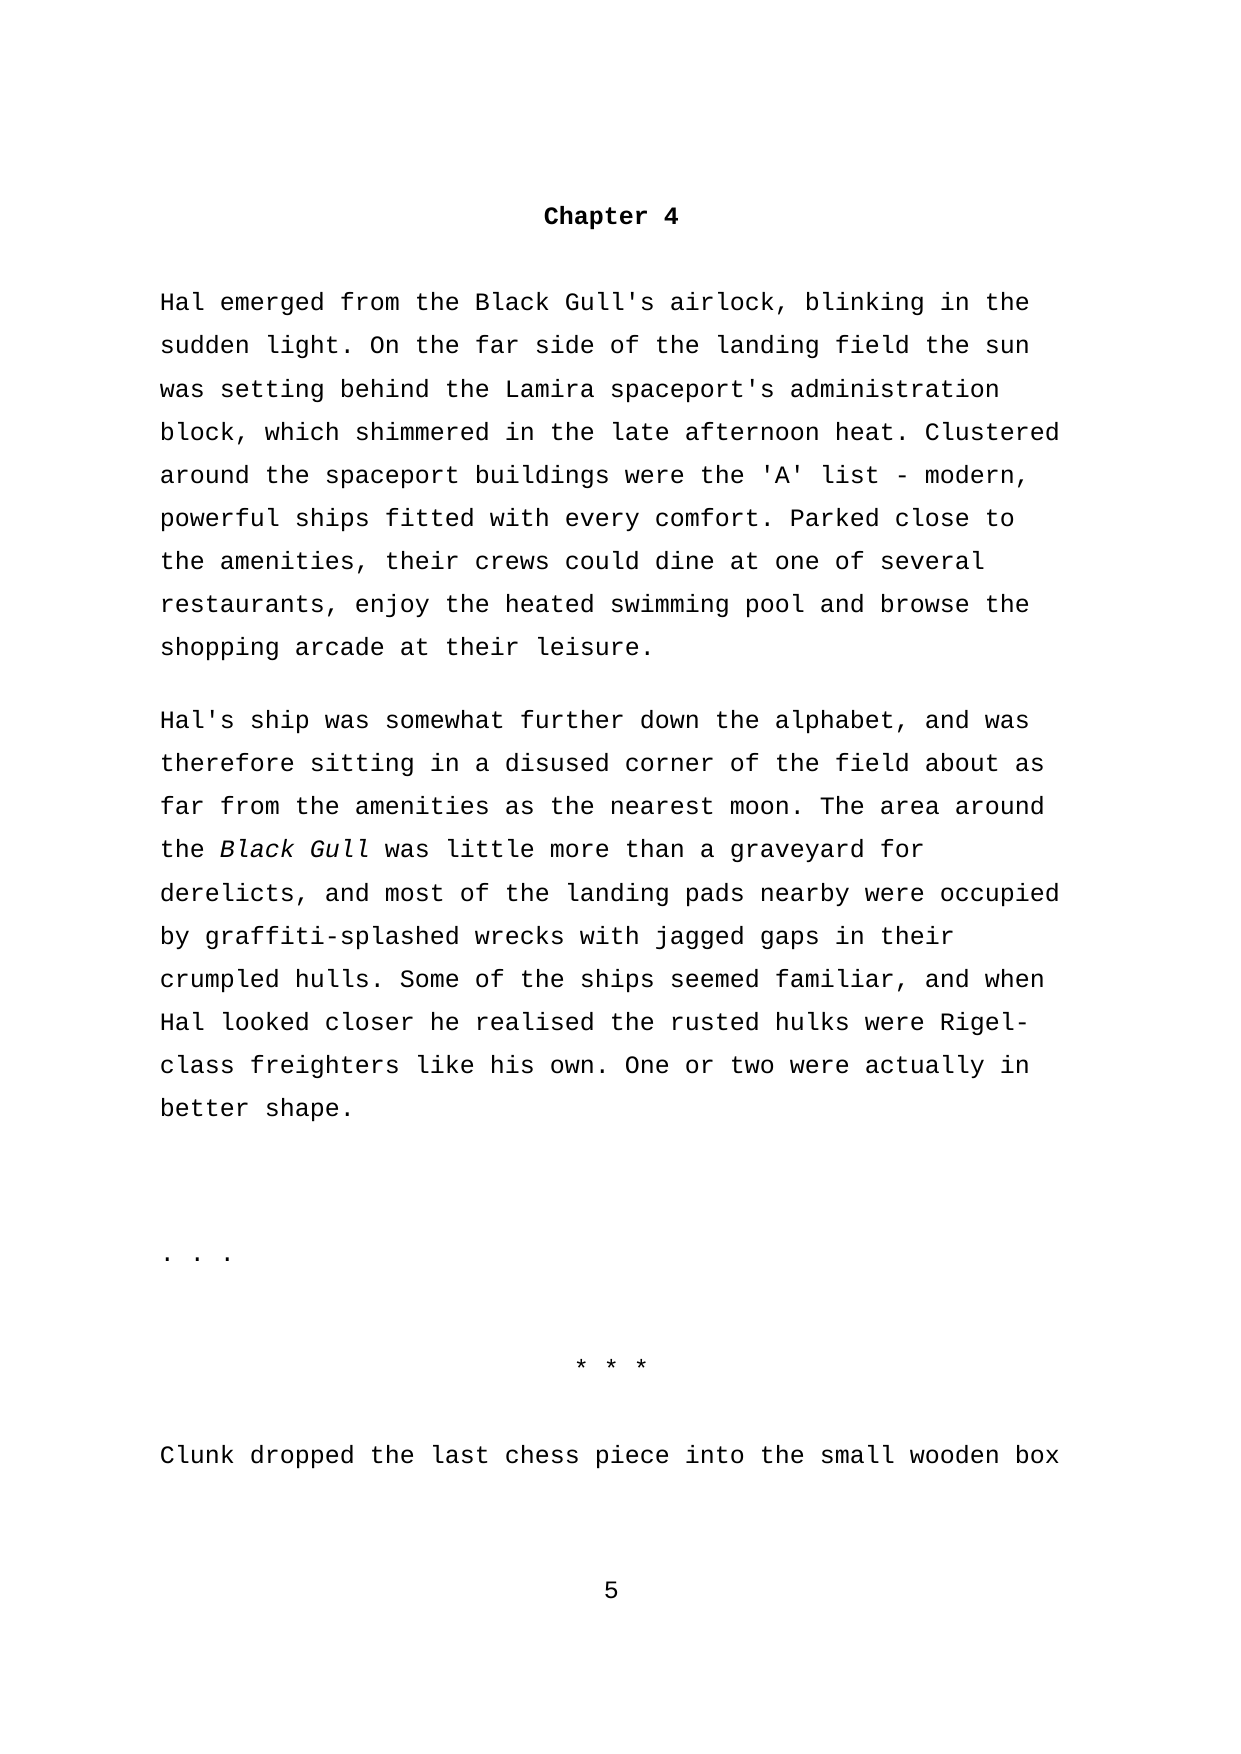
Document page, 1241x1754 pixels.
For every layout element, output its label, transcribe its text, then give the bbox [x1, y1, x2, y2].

text Clunk dropped the last chess piece into the small wooden box [159, 1428, 1063, 1471]
text . . . [159, 1226, 1063, 1269]
subtitle Chapter 4 [159, 189, 1063, 232]
subtitle * * * [159, 1342, 1063, 1385]
text Hal's ship was somewhat further down the alphabet, and was therefore sitting in a disused corner of the field about as far from the amenities as the nearest moon. The area around the Black Gull was little more than a graveyard for derelicts, and most of the landing pads nearby were occupied by graffiti-splashed wrecks with jagged gaps in their crumpled hulls. Some of the ships seemed familiar, and when Hal looked closer he realised the rusted hulks were Rigel-class freighters like his own. One or two were actually in better shape. [159, 693, 1063, 1124]
text Hal emerged from the Black Gull's airlock, blinking in the sudden light. On the far side of the landing field the sun was setting behind the Lamira spaceport's administration block, which shimmered in the late afternoon heat. Clustered around the spaceport buildings were the 'A' list - modern, powerful ships fitted with every comfort. Parked close to the amenities, their crews could dine at one of several restaurants, enjoy the heated swimming pool and browse the shopping arcade at their leisure. [159, 275, 1063, 663]
